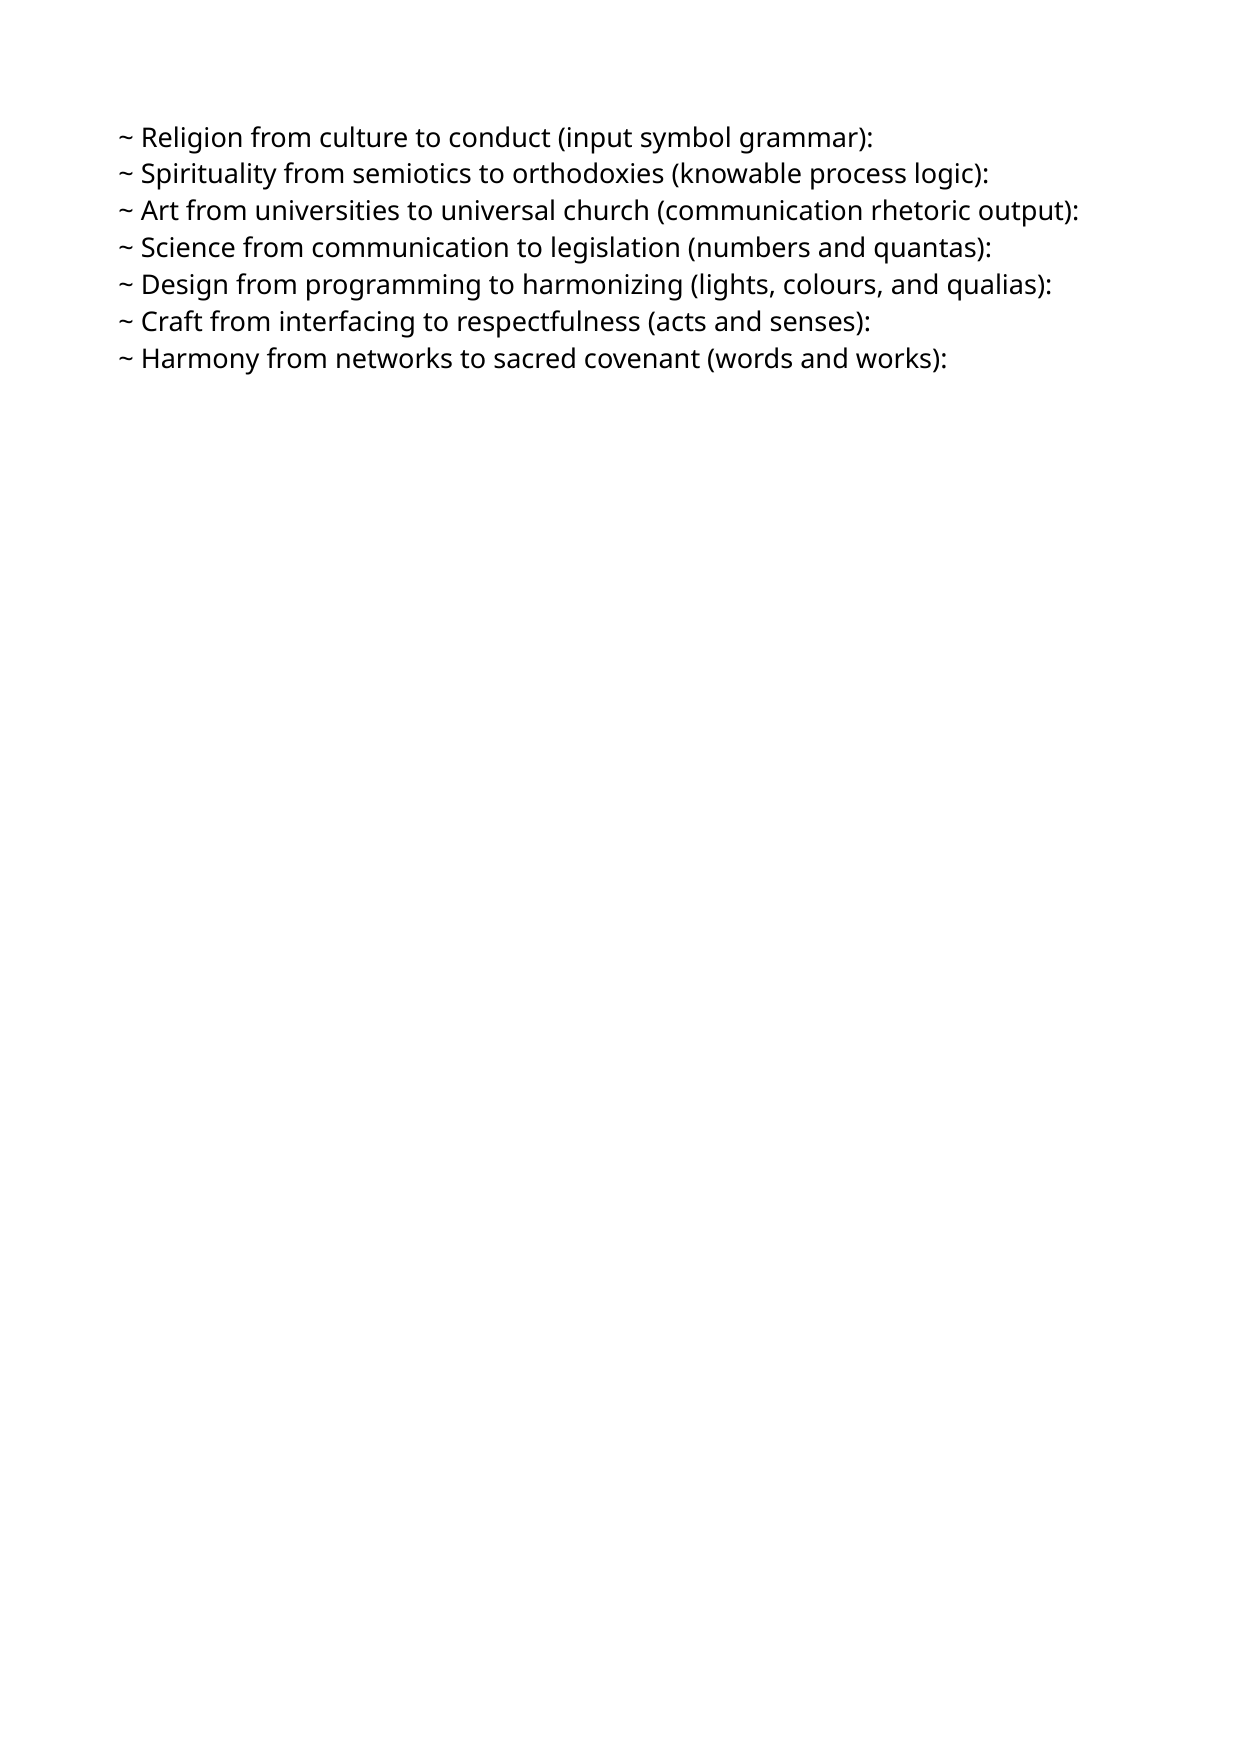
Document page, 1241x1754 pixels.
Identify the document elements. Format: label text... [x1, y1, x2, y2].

text ~ Religion from culture to conduct (input symbol grammar): [118, 118, 1122, 155]
text ~ Art from universities to universal church (communication rhetoric output): [118, 192, 1122, 229]
text ~ Craft from interfacing to respectfulness (acts and senses): [118, 302, 1122, 339]
text ~ Harmony from networks to sacred covenant (words and works): [118, 339, 1122, 376]
text ~ Spirituality from semiotics to orthodoxies (knowable process logic): [118, 155, 1122, 192]
text ~ Science from communication to legislation (numbers and quantas): [118, 229, 1122, 266]
text ~ Design from programming to harmonizing (lights, colours, and qualias): [118, 266, 1122, 302]
